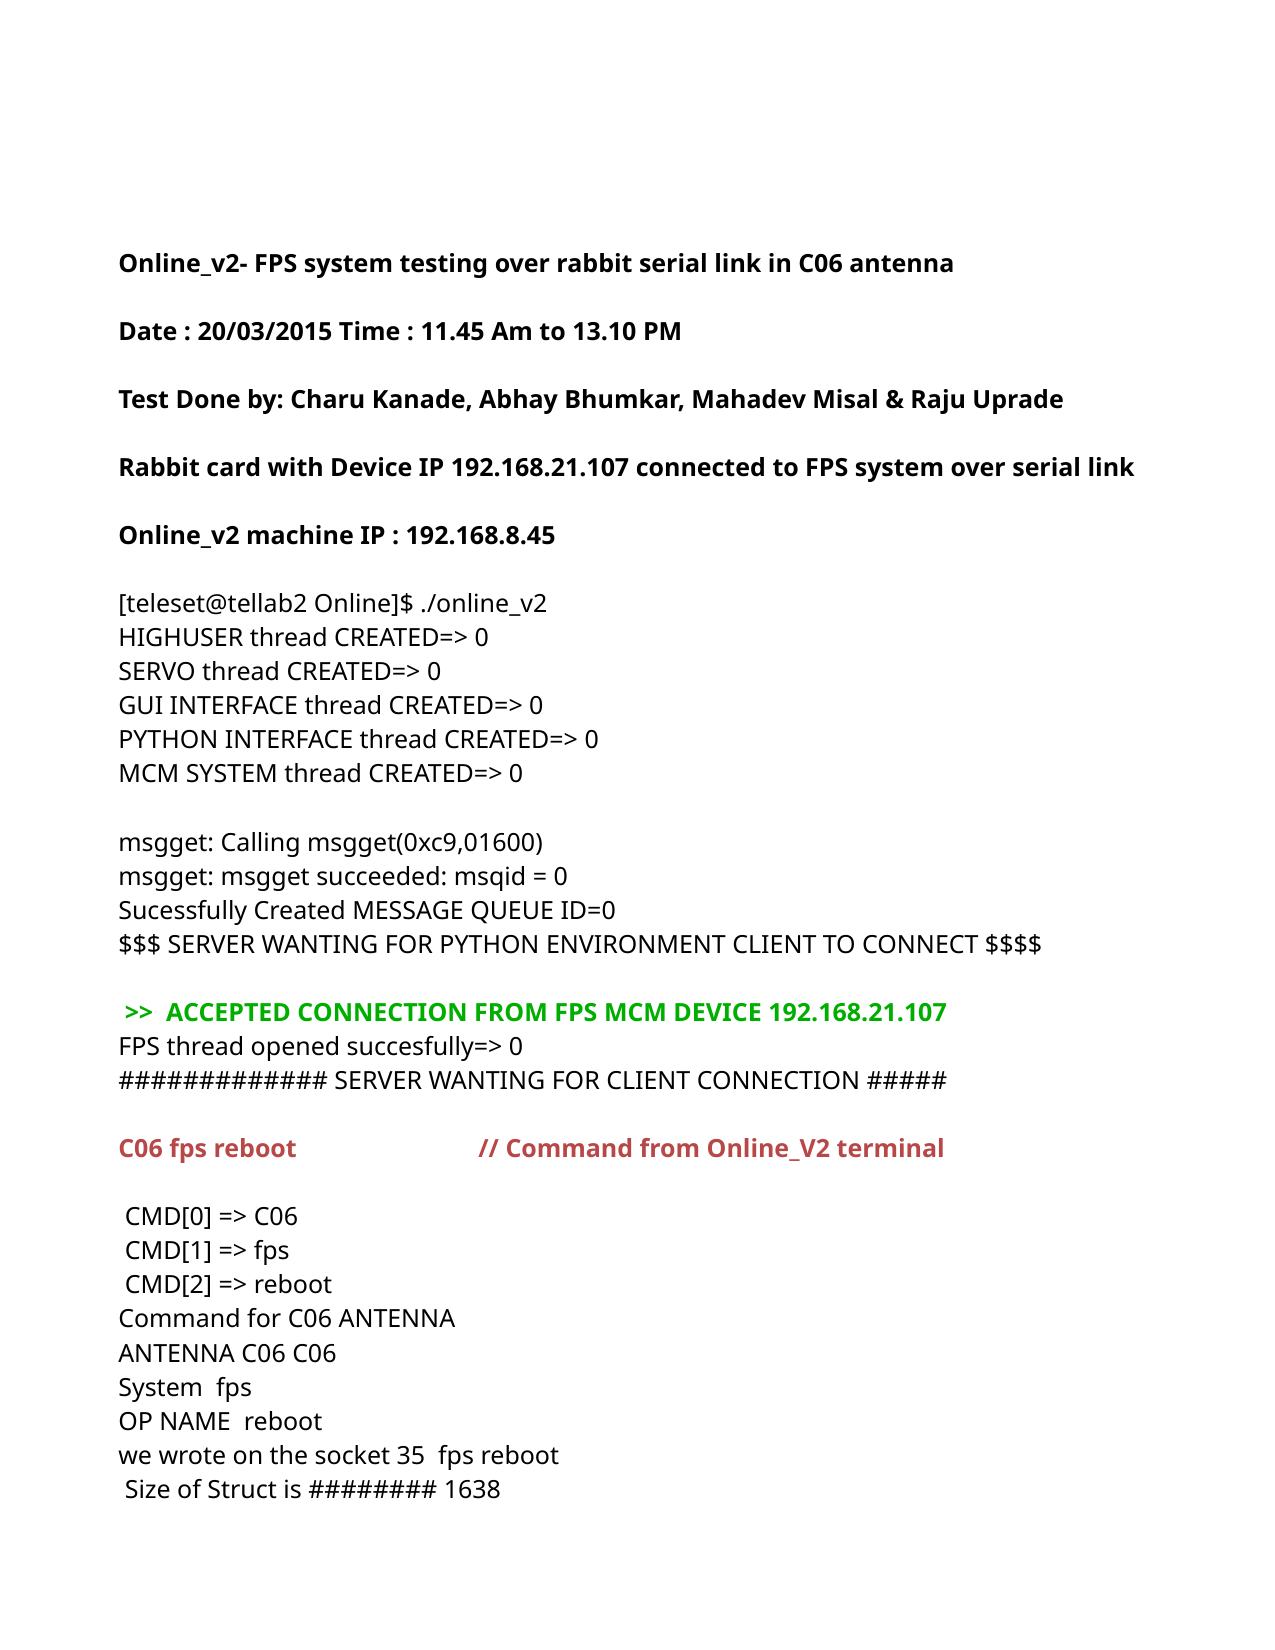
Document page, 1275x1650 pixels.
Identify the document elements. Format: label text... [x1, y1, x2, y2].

text >> ACCEPTED CONNECTION FROM FPS MCM DEVICE 192.168.21.107 [118, 994, 1157, 1029]
text Date : 20/03/2015 Time : 11.45 Am to 13.10 PM [118, 313, 1157, 347]
text CMD[0] => C06 [118, 1199, 1157, 1233]
text ANTENNA C06 C06 [118, 1335, 1157, 1369]
text C06 fps reboot // Command from Online_V2 terminal [118, 1131, 1157, 1165]
text $$$ SERVER WANTING FOR PYTHON ENVIRONMENT CLIENT TO CONNECT $$$$ [118, 926, 1157, 961]
text Online_v2- FPS system testing over rabbit serial link in C06 antenna [118, 245, 1157, 279]
text CMD[1] => fps [118, 1233, 1157, 1267]
text SERVO thread CREATED=> 0 [118, 654, 1157, 688]
text System fps [118, 1369, 1157, 1403]
text Command for C06 ANTENNA [118, 1301, 1157, 1335]
text we wrote on the socket 35 fps reboot [118, 1437, 1157, 1471]
text ############# SERVER WANTING FOR CLIENT CONNECTION ##### [118, 1063, 1157, 1097]
text msgget: Calling msgget(0xc9,01600) [118, 824, 1157, 858]
text msgget: msgget succeeded: msqid = 0 [118, 858, 1157, 892]
text GUI INTERFACE thread CREATED=> 0 [118, 688, 1157, 722]
text Test Done by: Charu Kanade, Abhay Bhumkar, Mahadev Misal & Raju Uprade [118, 381, 1157, 416]
text CMD[2] => reboot [118, 1267, 1157, 1301]
text MCM SYSTEM thread CREATED=> 0 [118, 756, 1157, 790]
text HIGHUSER thread CREATED=> 0 [118, 620, 1157, 654]
text Online_v2 machine IP : 192.168.8.45 [118, 518, 1157, 552]
text [teleset@tellab2 Online]$ ./online_v2 [118, 586, 1157, 620]
text Sucessfully Created MESSAGE QUEUE ID=0 [118, 892, 1157, 926]
text FPS thread opened succesfully=> 0 [118, 1029, 1157, 1063]
text OP NAME reboot [118, 1403, 1157, 1437]
text PYTHON INTERFACE thread CREATED=> 0 [118, 722, 1157, 756]
text Size of Struct is ######## 1638 [118, 1471, 1157, 1506]
text Rabbit card with Device IP 192.168.21.107 connected to FPS system over serial link [118, 449, 1157, 484]
